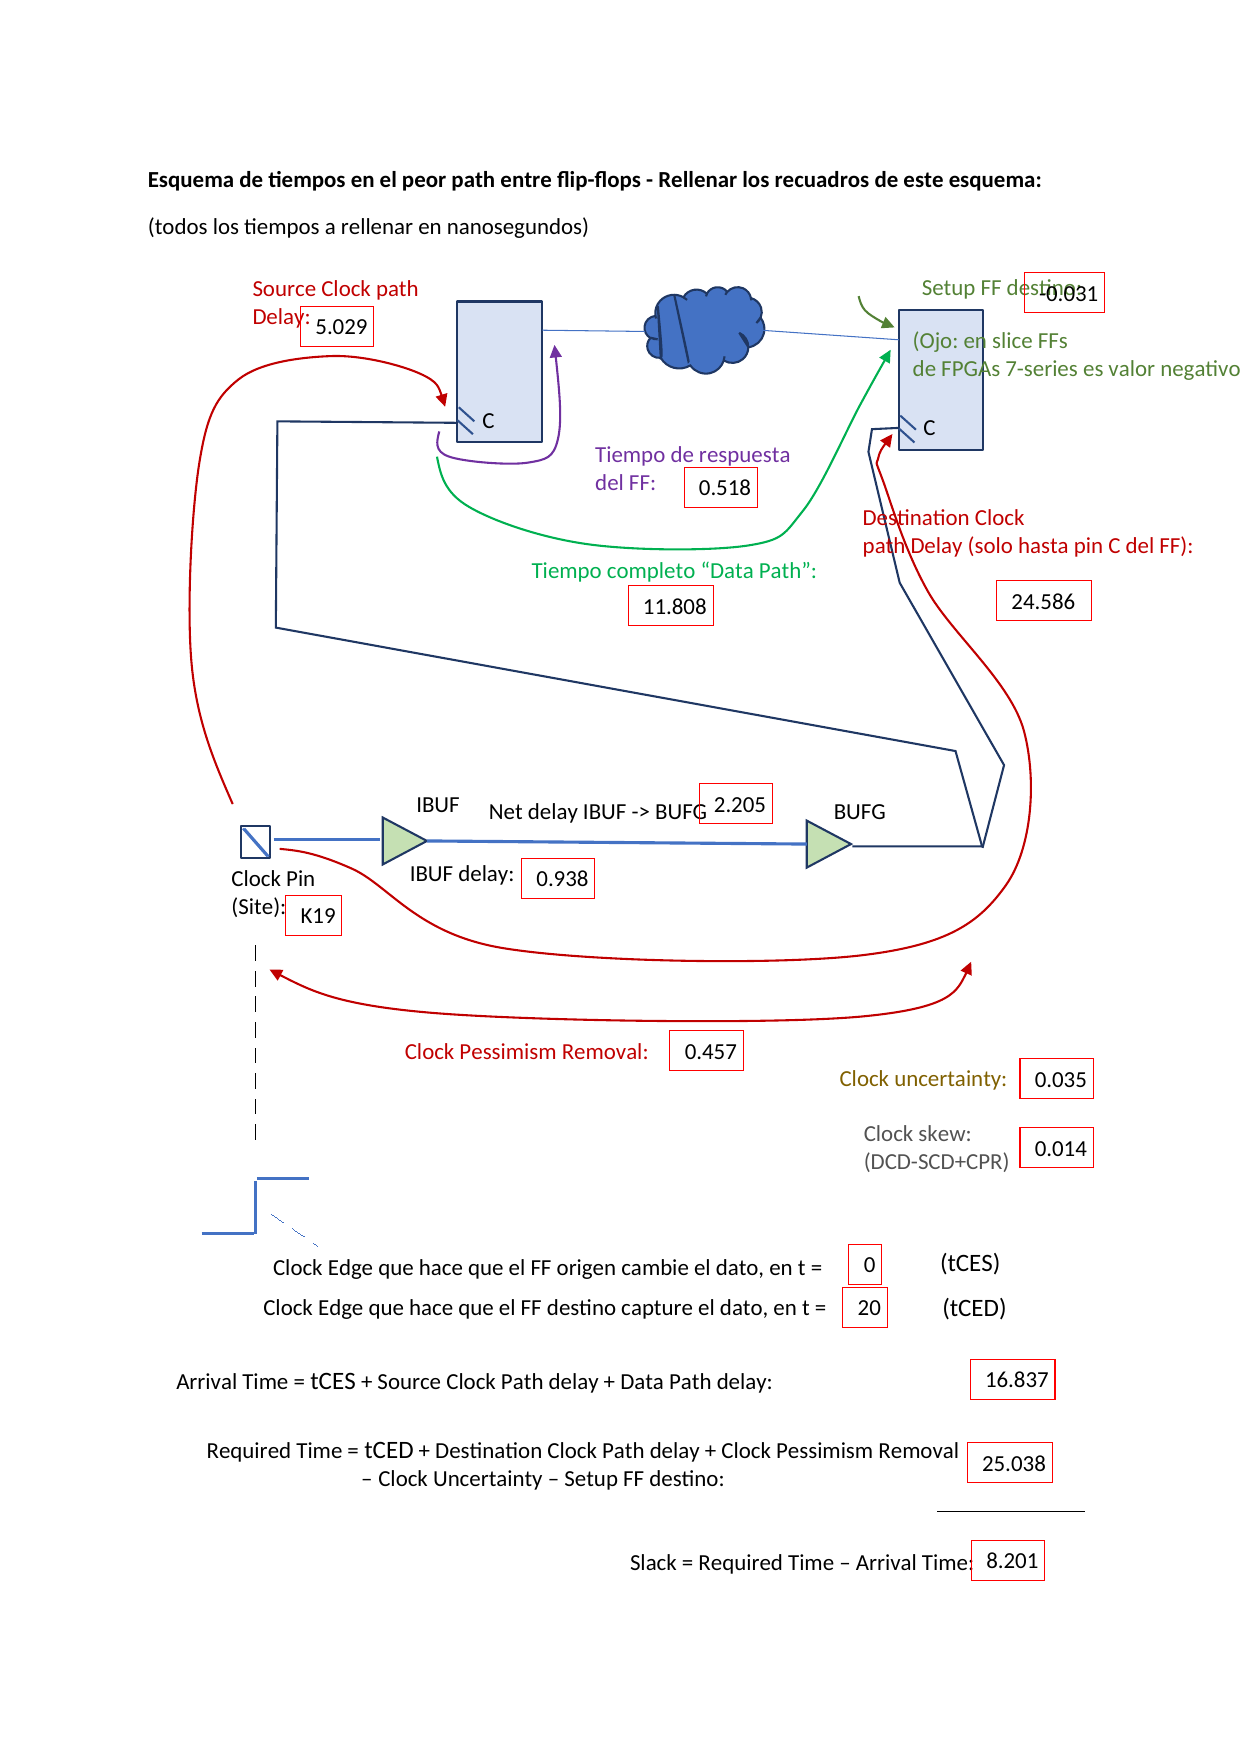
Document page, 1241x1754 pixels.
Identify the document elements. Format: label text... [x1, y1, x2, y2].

text (todos los tiempos a rellenar en nanosegundos) [148, 212, 1134, 240]
text Esquema de tiempos en el peor path entre flip-flops - Rellenar los recuadros de este esquema: [148, 165, 1134, 193]
